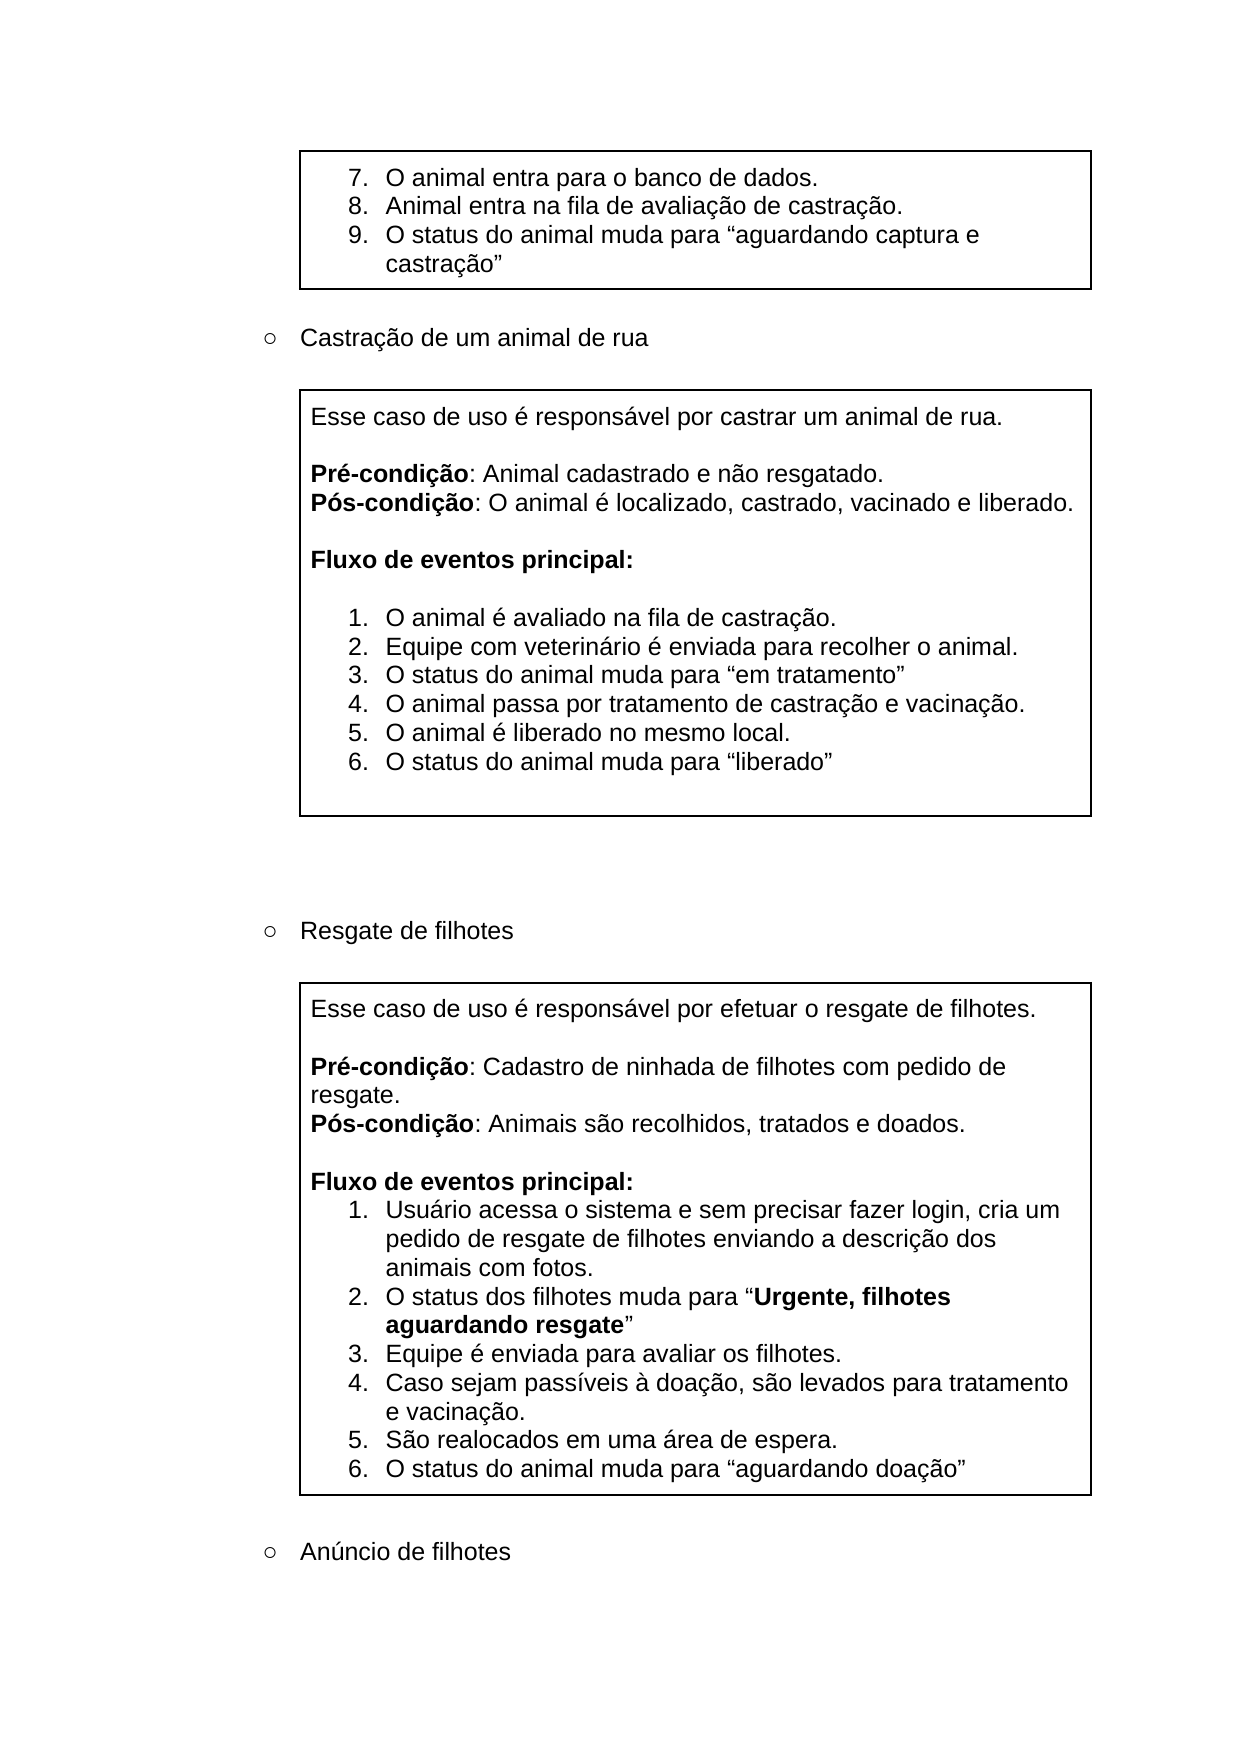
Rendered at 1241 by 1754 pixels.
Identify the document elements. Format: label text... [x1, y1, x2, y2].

list Anúncio de filhotes [262, 1537, 1090, 1566]
table_header Esse caso de uso é responsável por castrar um animal de rua. Pré-condição: Animal cadastrado e não resgatado. Pós-condição: O animal é localizado, castrado, vacinado e liberado. Fluxo de eventos principal: O animal é avaliado na fila de castração. Equipe com veterinário é enviada para recolher o animal. O status do animal muda para “em tratamento” O animal passa por tratamento de castração e vacinação. O animal é liberado no mesmo local. O status do animal muda para “liberado” [301, 391, 1090, 814]
list Resgate de filhotes [262, 916, 1090, 944]
table_header Esse caso de uso é responsável por cadastrar um novo animal de rua. Pré-condição: Animal encontrado e não cadastrado. Pós-condição: O animal é cadastrado e aguarda avaliação. Fluxo de eventos principal: Usuário acessa o sistema e sem precisar fazer login. Usuário cria uma nova ficha de animal de rua. Dados de localização são inseridos. Informações do animal são colocadas, nome, idade, descrição e possível motivo do abandono. Pedido de castração é marcado com resgate local. O Cadastro é efetuado. O animal entra para o banco de dados. Animal entra na fila de avaliação de castração. O status do animal muda para “aguardando captura e castração” [301, 152, 1090, 288]
list Castração de um animal de rua [262, 323, 1090, 352]
table_header Esse caso de uso é responsável por efetuar o resgate de filhotes. Pré-condição: Cadastro de ninhada de filhotes com pedido de resgate. Pós-condição: Animais são recolhidos, tratados e doados. Fluxo de eventos principal: Usuário acessa o sistema e sem precisar fazer login, cria um pedido de resgate de filhotes enviando a descrição dos animais com fotos. O status dos filhotes muda para “Urgente, filhotes aguardando resgate” Equipe é enviada para avaliar os filhotes. Caso sejam passíveis à doação, são levados para tratamento e vacinação. São realocados em uma área de espera. O status do animal muda para “aguardando doação” [301, 984, 1090, 1493]
